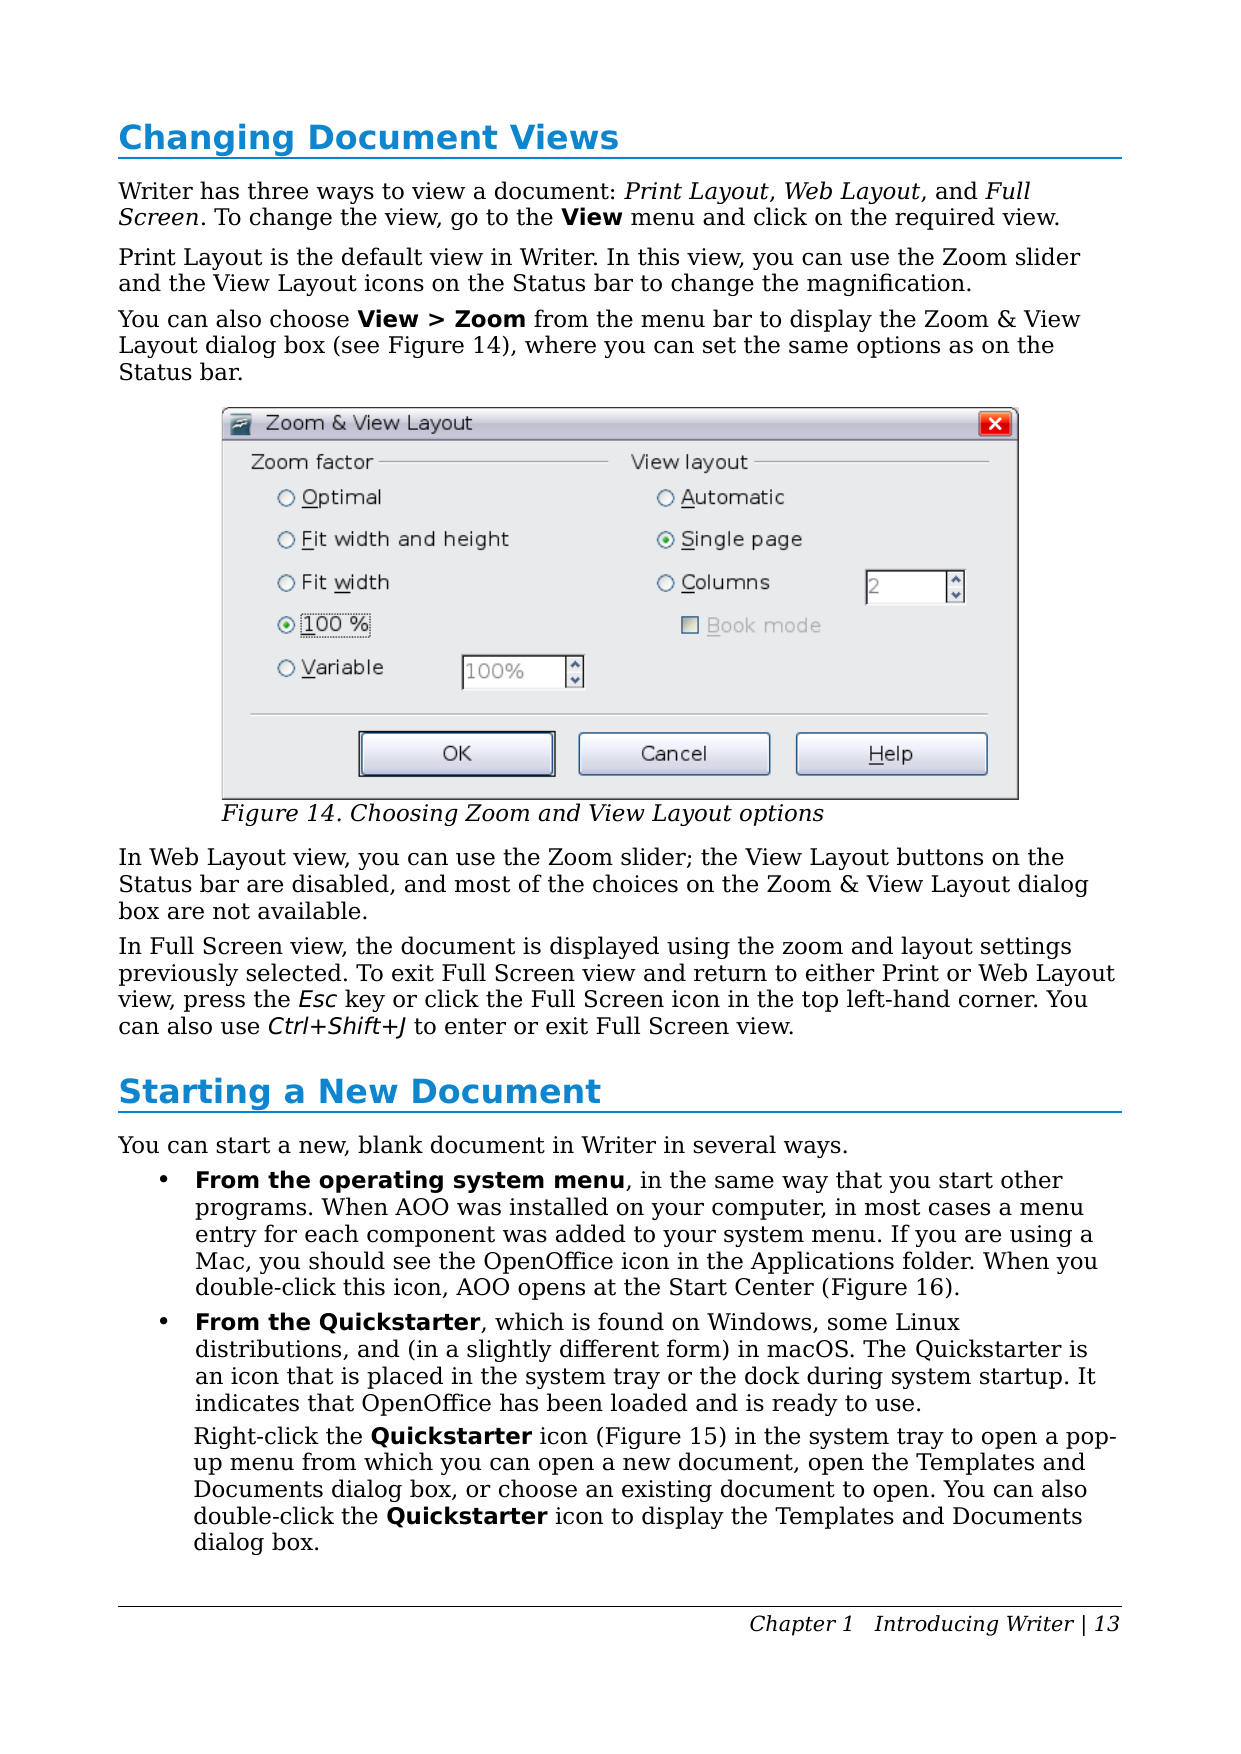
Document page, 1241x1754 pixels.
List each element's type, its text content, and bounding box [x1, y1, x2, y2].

text You can also choose View > Zoom from the menu bar to display the Zoom & View Layout dialog box (see Figure 14), where you can set the same options as on the Status bar. [118, 306, 1122, 386]
list From the operating system menu, in the same way that you start other programs. When AOO was installed on your computer, in most cases a menu entry for each component was added to your system menu. If you are using a Mac, you should see the OpenOffice icon in the Applications folder. When you double-click this icon, AOO opens at the Start Center (Figure 16). [156, 1165, 1122, 1301]
text Writer has three ways to view a document: Print Layout, Web Layout, and Full Screen. To change the view, go to the View menu and click on the required view. [118, 178, 1122, 231]
list From the Quickstarter, which is found on Windows, some Linux distributions, and (in a slightly different form) in macOS. The Quickstarter is an icon that is placed in the system tray or the dock during system startup. It indicates that OpenOffice has been loaded and is ready to use. [156, 1307, 1122, 1417]
subtitle Starting a New Document [118, 1072, 1122, 1111]
subtitle Changing Document Views [118, 118, 1122, 157]
list You can start a new, blank document in Writer in several ways. [118, 1132, 1122, 1159]
text In Full Screen view, the document is displayed using the zoom and layout settings previously selected. To exit Full Screen view and return to either Print or Web Layout view, press the Esc key or click the Full Screen icon in the top left-hand corner. You can also use Ctrl+Shift+J to enter or exit Full Screen view. [118, 933, 1122, 1040]
text Figure 14. Choosing Zoom and View Layout options [222, 800, 1018, 826]
text In Web Layout view, you can use the Zoom slider; the View Layout buttons on the Status bar are disabled, and most of the choices on the Zoom & View Layout dialog box are not available. [118, 844, 1122, 924]
list Right-click the Quickstarter icon (Figure 15) in the system tray to open a pop-up menu from which you can open a new document, open the Templates and Documents dialog box, or choose an existing document to open. You can also double-click the Quickstarter icon to display the Templates and Documents dialog box. [193, 1423, 1122, 1556]
text Print Layout is the default view in Writer. In this view, you can use the Zoom slider and the View Layout icons on the Status bar to change the magnification. [118, 244, 1122, 297]
picture [221, 407, 1019, 800]
